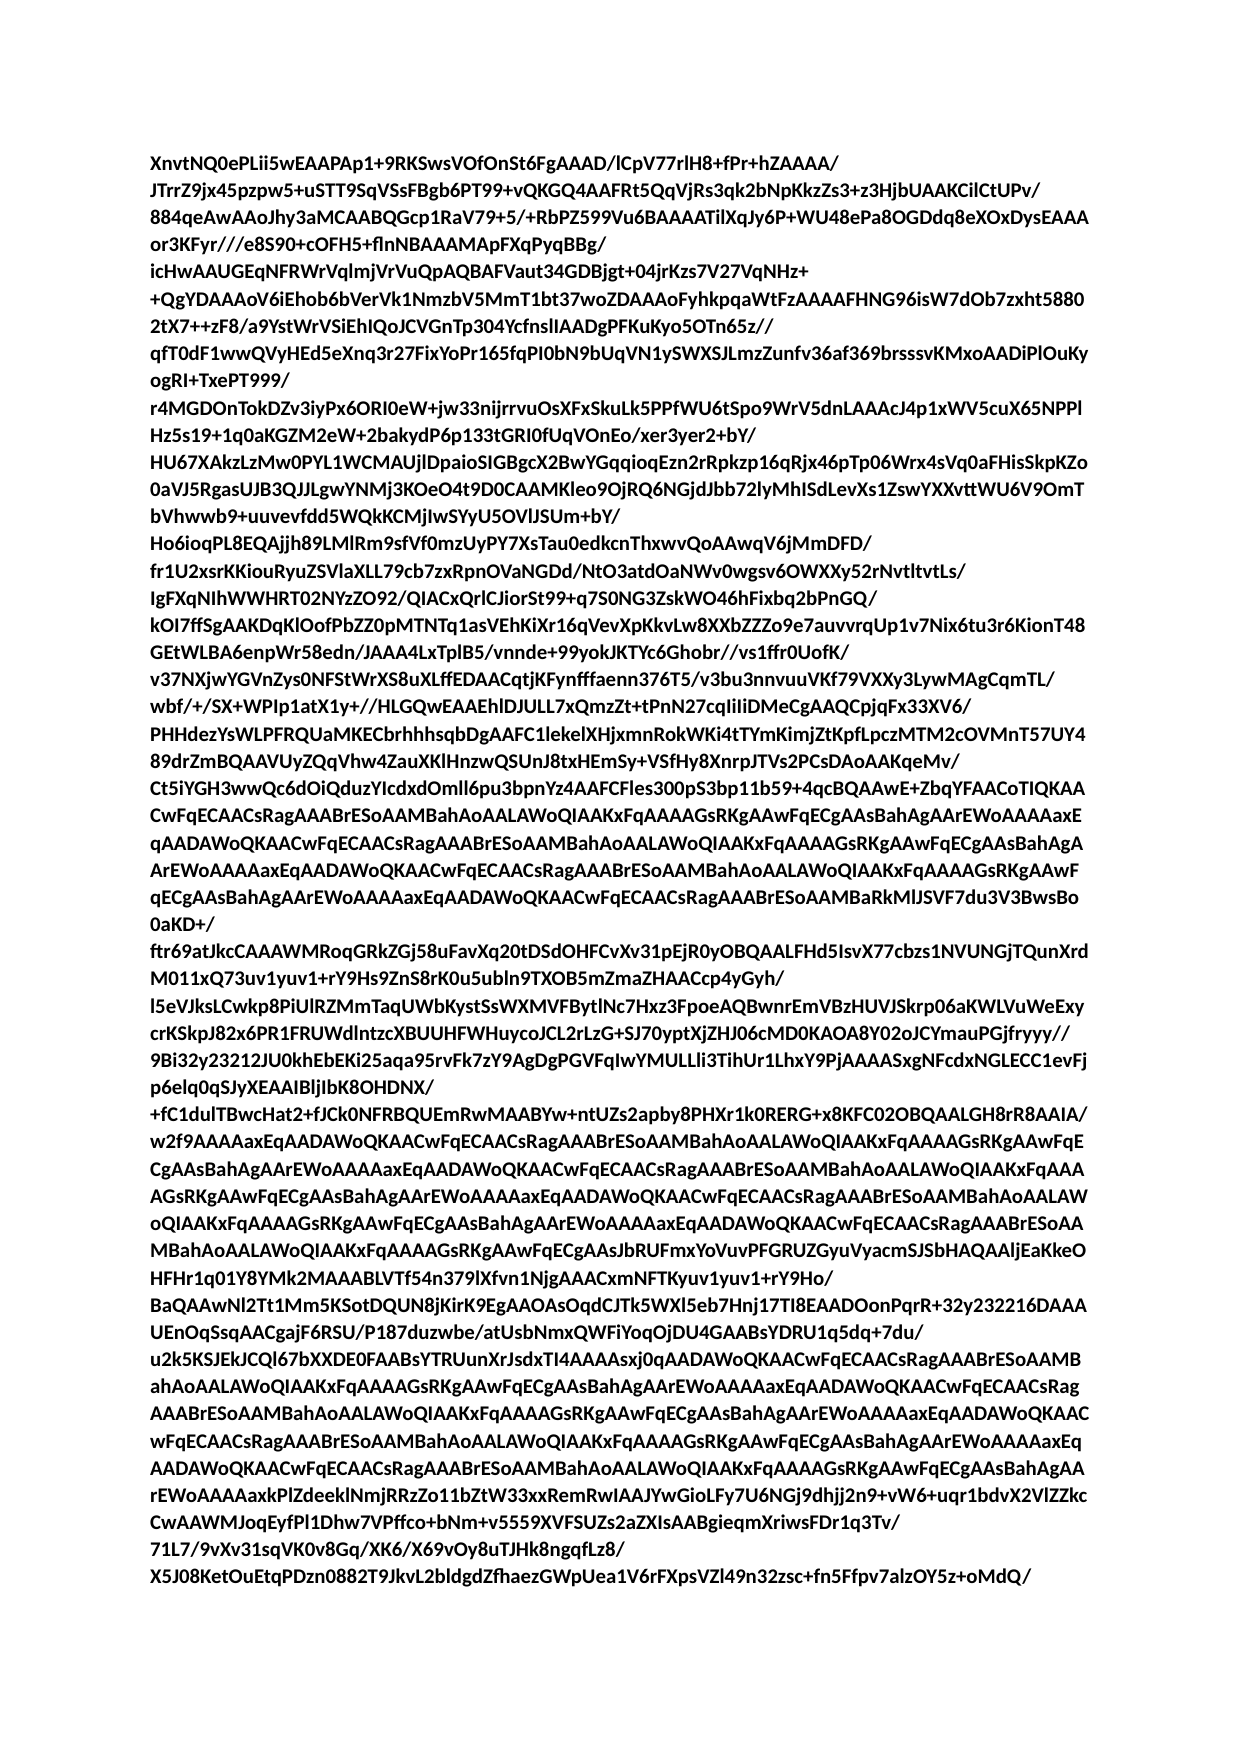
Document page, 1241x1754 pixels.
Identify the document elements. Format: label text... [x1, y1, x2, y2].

text XnvtNQ0ePLii5wEAAPAp1+9RKSwsVOfOnSt6FgAAAD/lCpV77rlH8+fPr+hZAAAA/JTrrZ9jx45pzpw5+uSTT9SqVSsFBgb6PT99+vQKGQ4AAFRt5QqVjRs3qk2bNpKkzZs3+z3HjbUAAKCilCtUPv/884qeAwAAoJhy3aMCAABQGcp1RaV79+5/+RbPZ599Vu6BAAAATilXqJy6P+WU48ePa8OGDdq8eXOxDysEAAAor3KFyr///e8S90+cOFH5+flnNBAAAMApFXqPyqBBg/icHwAAUGEqNFRWrVqlmjVrVuQpAQBAFVaut34GDBjgt+04jrKzs7V27VqNHz++QgYDAAAoV6iEhob6bVerVk1NmzbV5MmT1bt37woZDAAAoFyhkpqaWtFzAAAAFHNG96isW7dOb7zxht58802tX7++zF8/a9YstWrVSiEhIQoJCVGnTp304YcfnslIAADgPFKuKyo5OTn65z//qfT0dF1wwQVyHEd5eXnq3r27FixYoPr165fqPI0bN9bUqVN1ySWXSJLmzZunfv36af369brsssvKMxoAADiPlOuKyogRI+TxePT999/r4MGDOnTokDZv3iyPx6ORI0eW+jw33nijrrvuOsXFxSkuLk5PPfWU6tSpo9WrV5dnLAAAcJ4p1xWV5cuX65NPPlHz5s19+1q0aKGZM2eW+2bakydP6p133tGRI0fUqVOnEo/xer3yer2+bY/HU67XAkzLzMw0PYL1WCMAUjlDpaioSIGBgcX2BwYGqqioqEzn2rRpkzp16qRjx46pTp06Wrx4sVq0aFHisSkpKZo0aVJ5RgasUJB3QJJLgwYNMj3KOeO4t9D0CAAMKleo9OjRQ6NGjdJbb72lyMhISdLevXs1ZswYXXvttWU6V9OmTbVhwwb9+uuvevfdd5WQkKCMjIwSYyU5OVlJSUm+bY/Ho6ioqPL8EQAjjh89LMlRm9sfVf0mzUyPY7XsTau0edkcnThxwvQoAAwqV6jMmDFD/fr1U2xsrKKiouRyuZSVlaXLL79cb7zxRpnOVaNGDd/NtO3atdOaNWv0wgsv6OWXXy52rNvtltvtLs/IgFXqNIhWWHRT02NYzZO92/QIACxQrlCJiorSt99+q7S0NG3ZskWO46hFixbq2bPnGQ/kOI7ffSgAAKDqKlOofPbZZ0pMTNTq1asVEhKiXr16qVevXpKkvLw8XXbZZZo9e7auvvrqUp1v7Nix6tu3r6KionT48GEtWLBA6enpWr58edn/JAAA4LxTplB5/vnnde+99yokJKTYc6Ghobr//vs1ffr0UofK/v37NXjwYGVnZys0NFStWrXS8uXLffEDAACqtjKFynfffaenn376T5/v3bu3nnvuuVKf79VXXy3LywMAgCqmTL/wbf/+/SX+WPIp1atX1y+//HLGQwEAAEhlDJULL7xQmzZt+tPnN27cqIiIiDMeCgAAQCpjqFx33XV6/PHHdezYsWLPFRQUaMKECbrhhhsqbDgAAFC1lekelXHjxmnRokWKi4tTYmKimjZtKpfLpczMTM2cOVMnT57UY489drZmBQAAVUyZQqVhw4ZauXKlHnzwQSUnJ8txHEmSy+VSfHy8XnrpJTVs2PCsDAoAAKqeMv/Ct5iYGH3wwQc6dOiQduzYIcdxdOmll6pu3bpnYz4AAFCFles300pS3bp11b59+4qcBQAAwE+ZbqYFAACoTIQKAACwFqECAACsRagAAABrESoAAMBahAoAALAWoQIAAKxFqAAAAGsRKgAAwFqECgAAsBahAgAArEWoAAAAaxEqAADAWoQKAACwFqECAACsRagAAABrESoAAMBahAoAALAWoQIAAKxFqAAAAGsRKgAAwFqECgAAsBahAgAArEWoAAAAaxEqAADAWoQKAACwFqECAACsRagAAABrESoAAMBahAoAALAWoQIAAKxFqAAAAGsRKgAAwFqECgAAsBahAgAArEWoAAAAaxEqAADAWoQKAACwFqECAACsRagAAABrESoAAMBaRkMlJSVF7du3V3BwsBo0aKD+/ftr69atJkcCAAAWMRoqGRkZGj58uFavXq20tDSdOHFCvXv31pEjR0yOBQAALFHd5IsvX77cbzs1NVUNGjTQunXrdM011xQ73uv1yuv1+rY9Hs9ZnS8rK0u5ubln9TXOB5mZmaZHAACcp4yGyh/l5eVJksLCwkp8PiUlRZMmTaqUWbKystSsWXMVFBytlNc7Hxz3FpoeAQBwnrEmVBzHUVJSkrp06aKWLVuWeExycrKSkpJ82x6PR1FRUWdlntzcXBUUHFWHuycoJCL2rLzG+SJ70yptXjZHJ06cMD0KAOA8Y02oJCYmauPGjfryyy//9Bi32y23212JU0khEbEKi25aqa95rvFk7zY9AgDgPGVFqIwYMULLli3TihUr1LhxY9PjAAAASxgNFcdxNGLECC1evFjp6elq0qSJyXEAAIBljIbK8OHDNX/+fC1dulTBwcHat2+fJCk0NFRBQUEmRwMAABYw+ntUZs2apby8PHXr1k0RERG+x8KFC02OBQAALGH8rR8AAIA/w2f9AAAAaxEqAADAWoQKAACwFqECAACsRagAAABrESoAAMBahAoAALAWoQIAAKxFqAAAAGsRKgAAwFqECgAAsBahAgAArEWoAAAAaxEqAADAWoQKAACwFqECAACsRagAAABrESoAAMBahAoAALAWoQIAAKxFqAAAAGsRKgAAwFqECgAAsBahAgAArEWoAAAAaxEqAADAWoQKAACwFqECAACsRagAAABrESoAAMBahAoAALAWoQIAAKxFqAAAAGsRKgAAwFqECgAAsBahAgAArEWoAAAAaxEqAADAWoQKAACwFqECAACsRagAAABrESoAAMBahAoAALAWoQIAAKxFqAAAAGsRKgAAwFqECgAAsJbRUFmxYoVuvPFGRUZGyuVyacmSJSbHAQAAljEaKkeOHFHr1q01Y8YMk2MAAABLVTf54n379lXfvn1NjgAAACxmNFTKyuv1yuv1+rY9Ho/BaQAAwNl2Tt1Mm5KSotDQUN8jKirK9EgAAOAsOqdCJTk5WXl5eb7Hnj17TI8EAADOonPqrR+32y232216DAAAUEnOqSsqAACgajF6RSU/P187duzwbe/atUsbNmxQWFiYoqOjDU4GAABsYDRU1q5dq+7du/u2k5KSJEkJCQl67bXXDE0FAABsYTRUunXrJsdxTI4AAAAsxj0qAADAWoQKAACwFqECAACsRagAAABrESoAAMBahAoAALAWoQIAAKxFqAAAAGsRKgAAwFqECgAAsBahAgAArEWoAAAAaxEqAADAWoQKAACwFqECAACsRagAAABrESoAAMBahAoAALAWoQIAAKxFqAAAAGsRKgAAwFqECgAAsBahAgAArEWoAAAAaxEqAADAWoQKAACwFqECAACsRagAAABrESoAAMBahAoAALAWoQIAAKxFqAAAAGsRKgAAwFqECgAAsBahAgAArEWoAAAAaxEqAADAWoQKAACwFqECAACsRagAAABrESoAAMBahAoAALAWoQIAAKxFqAAAAGsRKgAAwFqECgAAsBahAgAArEWoAAAAaxkPlZdeeklNmjRRzZo11bZtW33xxRemRwIAAJYwGioLFy7U6NGj9dhjj2n9+vW6+uqr1bdvX2VlZZkcCwAAWMJoqEyfPl1Dhw7VPffco+bNm+v5559XVFSUZs2aZXIsAABgieqmXriwsFDr1q3Tv/71L7/9vXv31sqVK0v8Gq/XK6/X69vOy8uTJHk8ngqfLz8/X5J08KetOuEtqPDzn0882T9JkvL2bldgdZfhaezGWpUea1V6rFXpsVZl49n32zsc+fn5Ffpv7alzOY5z+oMdQ/ [150, 150, 1090, 1589]
